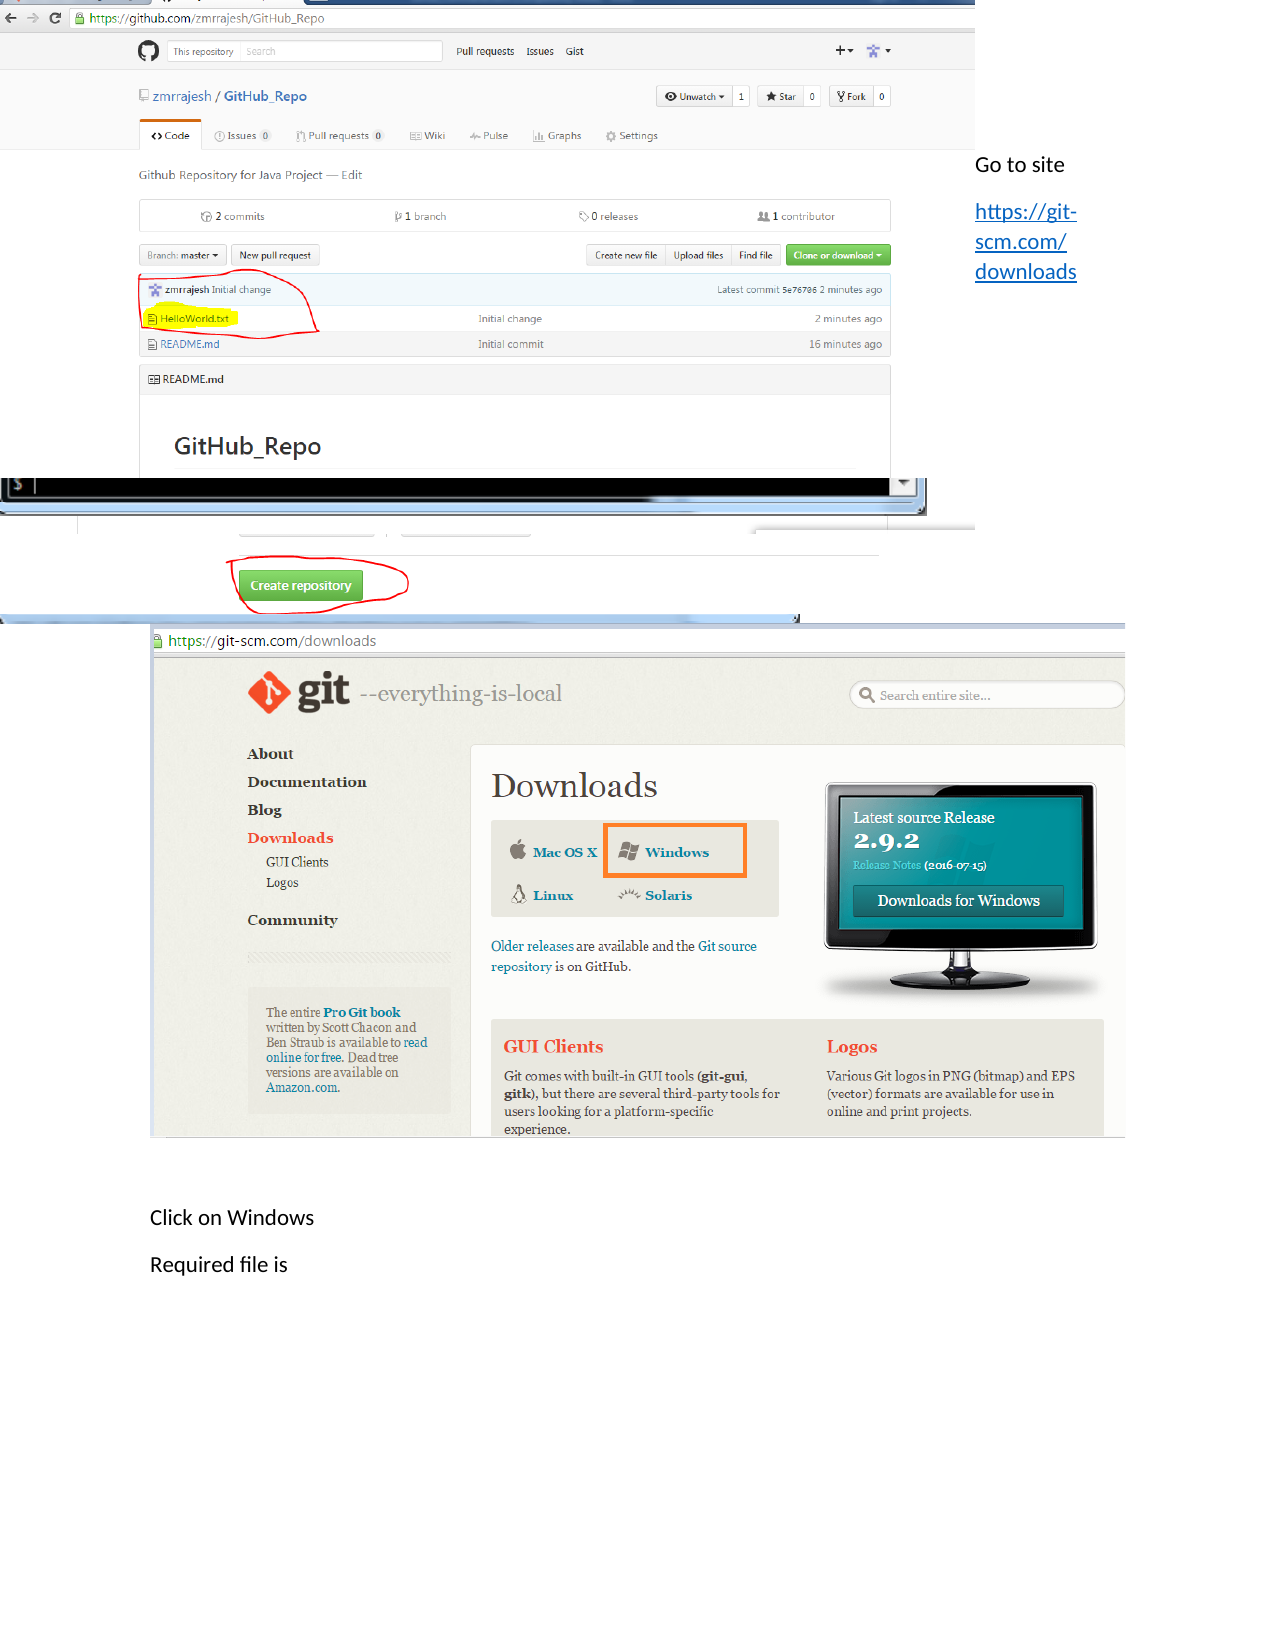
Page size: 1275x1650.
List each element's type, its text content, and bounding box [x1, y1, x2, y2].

text Go to site [975, 150, 1125, 178]
text https://git-scm.com/downloads [975, 197, 1125, 285]
picture [0, 0, 1125, 1138]
text Click on Windows [150, 1203, 1125, 1231]
text Required file is [150, 1250, 1125, 1278]
